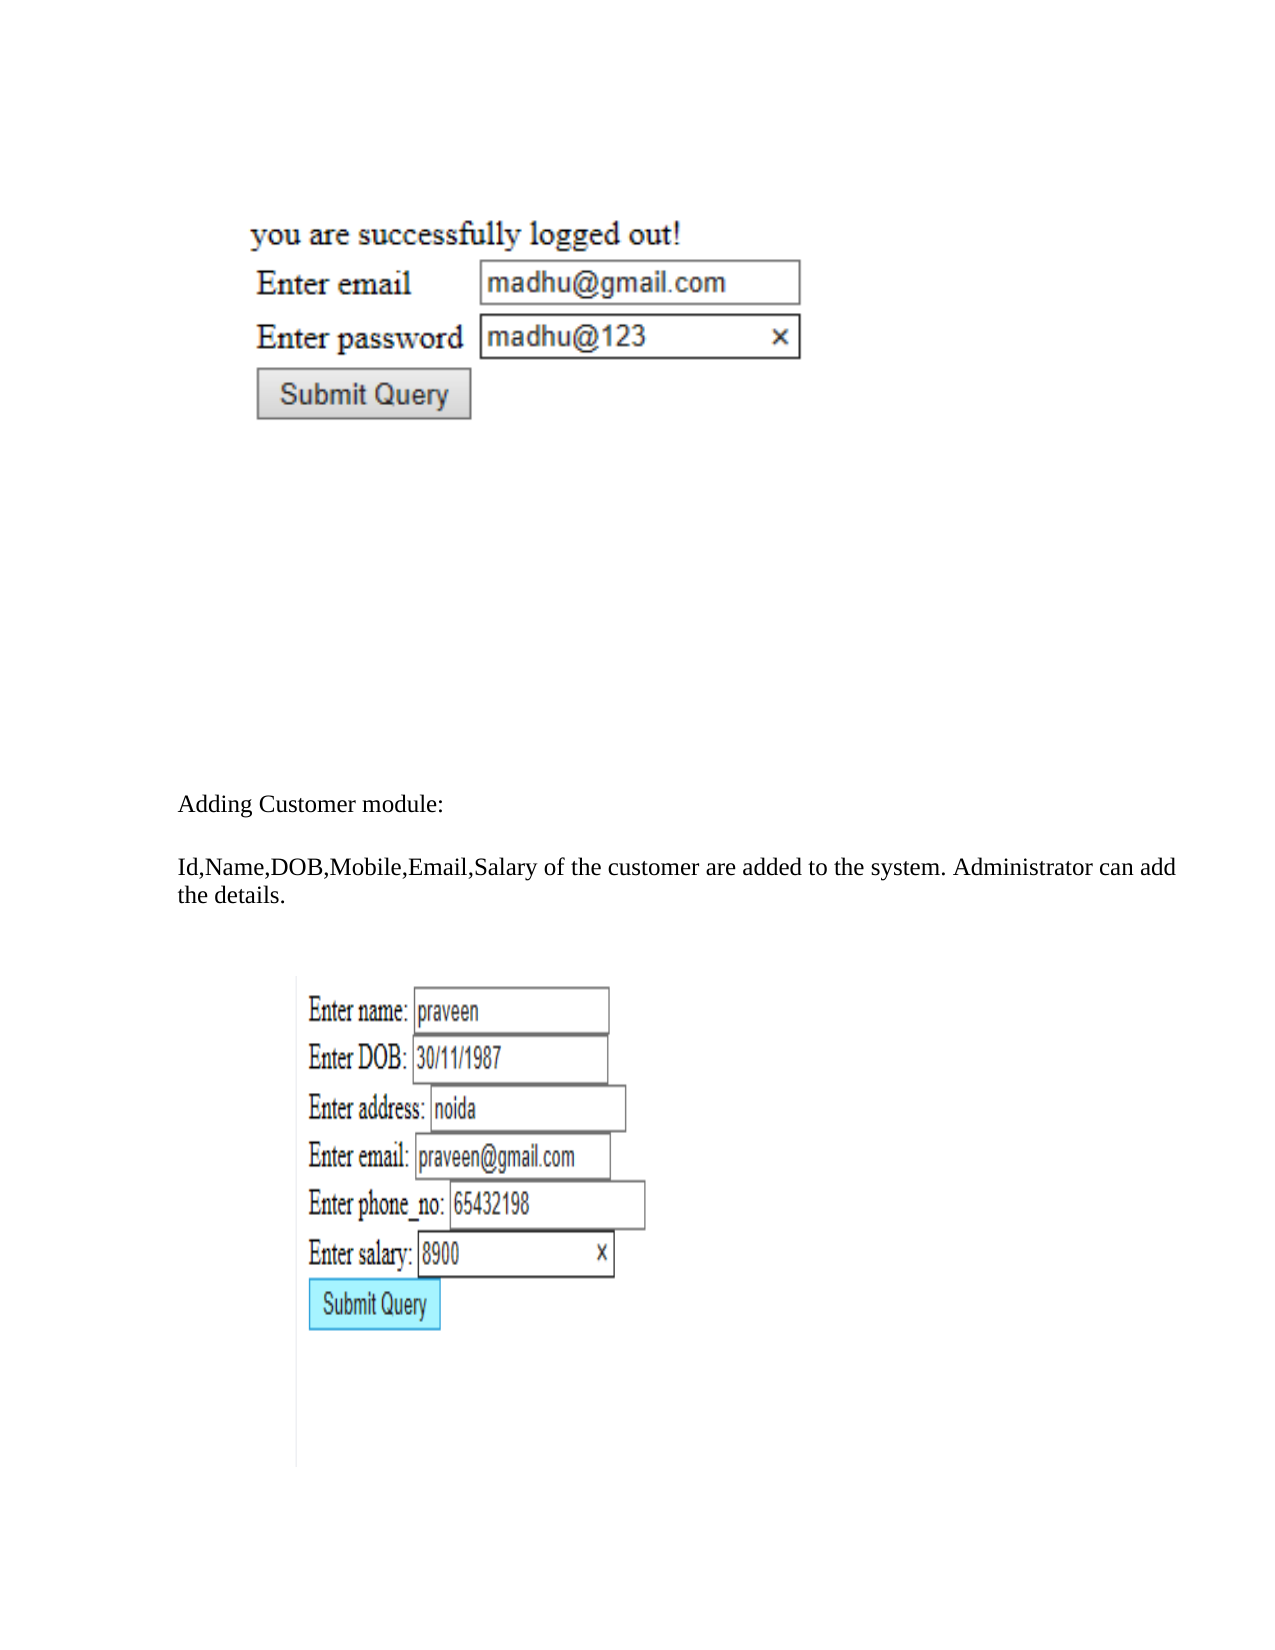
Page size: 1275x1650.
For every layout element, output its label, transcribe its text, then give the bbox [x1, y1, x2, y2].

text Id,Name,DOB,Mobile,Email,Salary of the customer are added to the system. Administrator can add the details. [177, 852, 1189, 909]
text Adding Customer module: [177, 789, 1189, 818]
